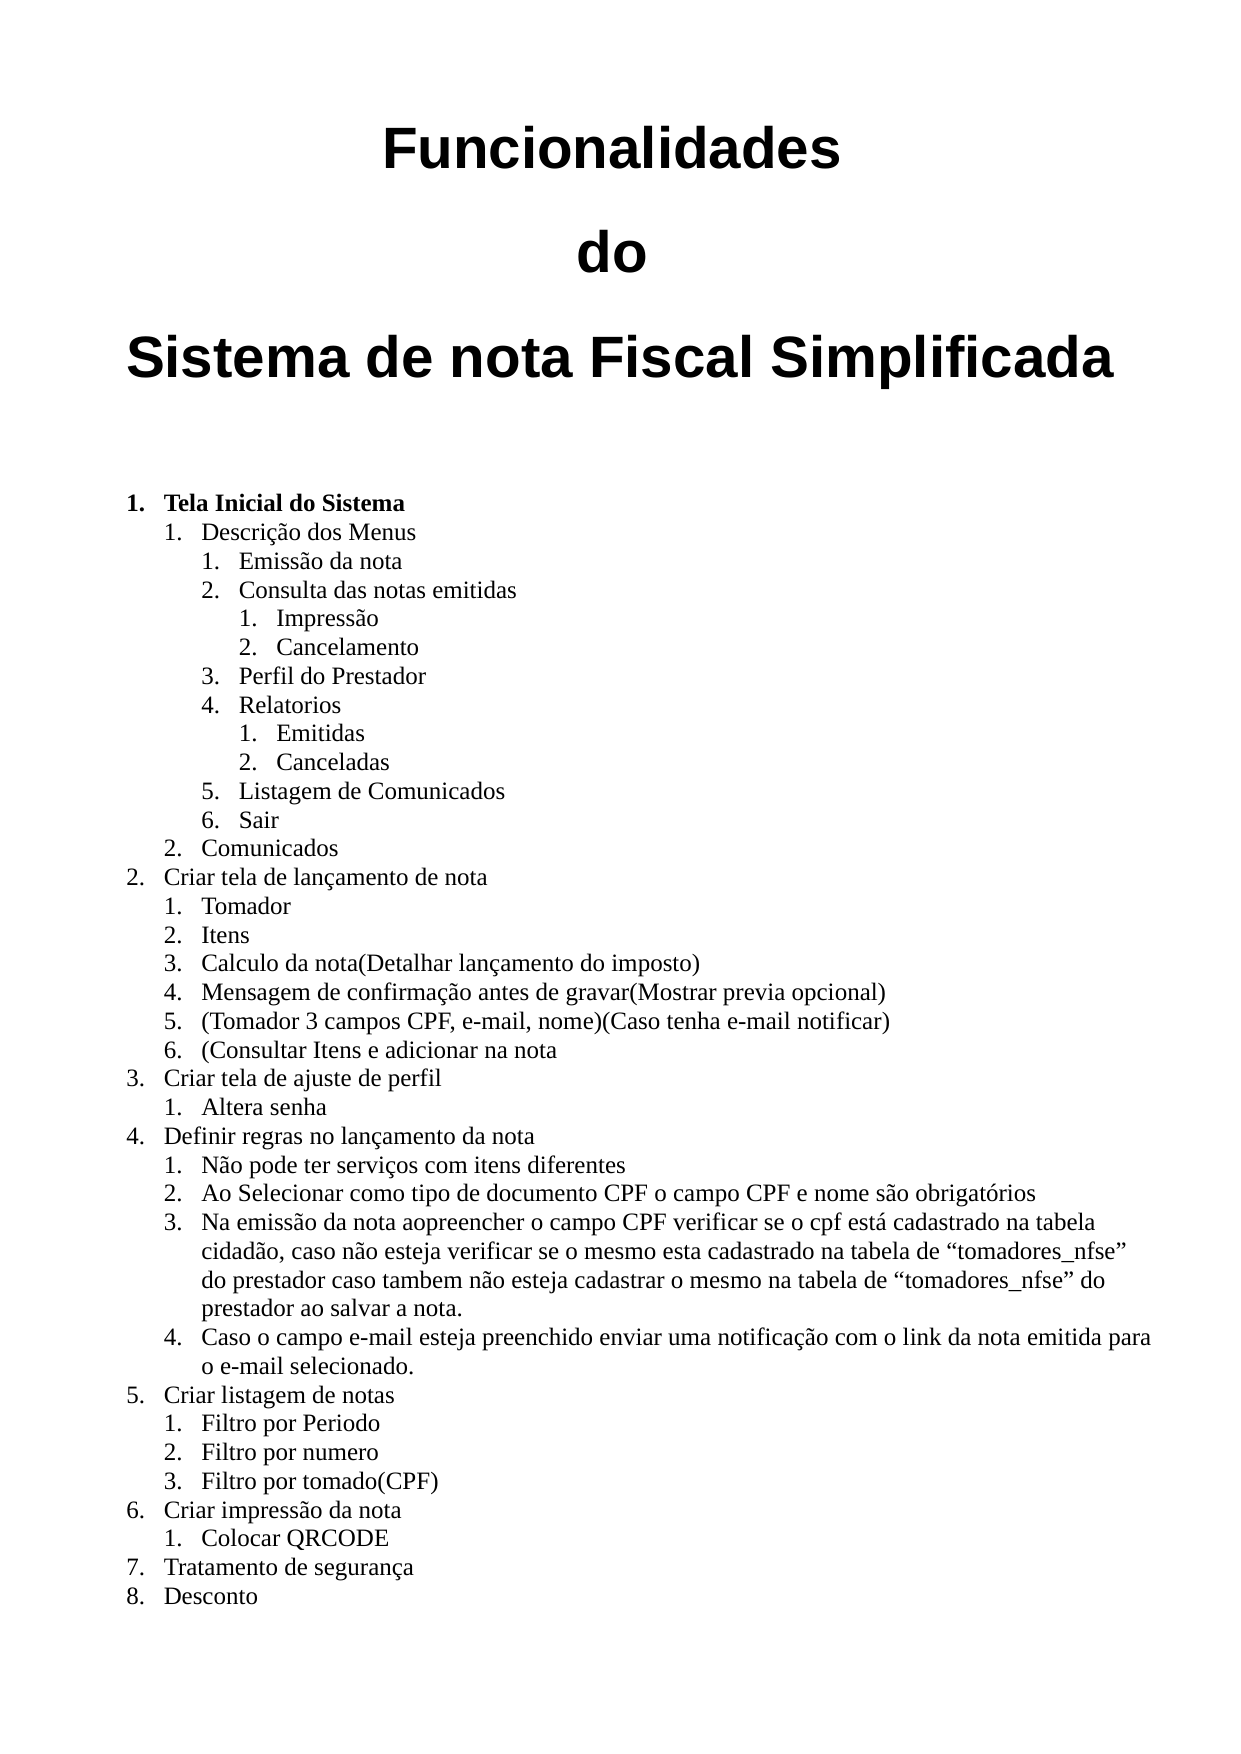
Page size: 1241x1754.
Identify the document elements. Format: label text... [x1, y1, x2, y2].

list Altera senha [163, 1092, 1152, 1121]
list Filtro por tomado(CPF) [163, 1466, 1152, 1495]
list Listagem de Comunicados [201, 776, 1152, 805]
list (Consultar Itens e adicionar na nota [163, 1035, 1152, 1063]
list Consulta das notas emitidas [201, 575, 1152, 603]
list Mensagem de confirmação antes de gravar(Mostrar previa opcional) [163, 977, 1152, 1006]
list Criar tela de ajuste de perfil [126, 1063, 1152, 1092]
list Sair [201, 805, 1152, 833]
list Comunicados [163, 833, 1152, 862]
list Colocar QRCODE [163, 1523, 1152, 1552]
list Relatorios [201, 690, 1152, 718]
list Descrição dos Menus [163, 517, 1152, 546]
list Emitidas [238, 718, 1152, 747]
list Tela Inicial do Sistema [126, 488, 1152, 517]
list Tratamento de segurança [126, 1552, 1152, 1581]
list Calculo da nota(Detalhar lançamento do imposto) [163, 948, 1152, 977]
list Criar tela de lançamento de nota [126, 862, 1152, 891]
list Definir regras no lançamento da nota [126, 1121, 1152, 1150]
title Sistema de nota Fiscal Simplificada [88, 323, 1152, 390]
list Tomador [163, 891, 1152, 920]
list Filtro por numero [163, 1437, 1152, 1466]
list Emissão da nota [201, 546, 1152, 575]
list Criar listagem de notas [126, 1380, 1152, 1408]
list Canceladas [238, 747, 1152, 776]
list Ao Selecionar como tipo de documento CPF o campo CPF e nome são obrigatórios [163, 1178, 1152, 1207]
list Não pode ter serviços com itens diferentes [163, 1150, 1152, 1178]
list Impressão [238, 603, 1152, 632]
list Itens [163, 920, 1152, 948]
list Criar impressão da nota [126, 1495, 1152, 1523]
list Cancelamento [238, 632, 1152, 661]
list Filtro por Periodo [163, 1408, 1152, 1437]
list Perfil do Prestador [201, 661, 1152, 690]
title do [88, 218, 1152, 285]
list Desconto [126, 1581, 1152, 1610]
list Caso o campo e-mail esteja preenchido enviar uma notificação com o link da nota emitida para o e-mail selecionado. [163, 1322, 1152, 1380]
title Funcionalidades [88, 113, 1152, 181]
list (Tomador 3 campos CPF, e-mail, nome)(Caso tenha e-mail notificar) [163, 1006, 1152, 1035]
list Na emissão da nota aopreencher o campo CPF verificar se o cpf está cadastrado na tabela cidadão, caso não esteja verificar se o mesmo esta cadastrado na tabela de “tomadores_nfse” do prestador caso tambem não esteja cadastrar o mesmo na tabela de “tomadores_nfse” do prestador ao salvar a nota. [163, 1207, 1152, 1322]
